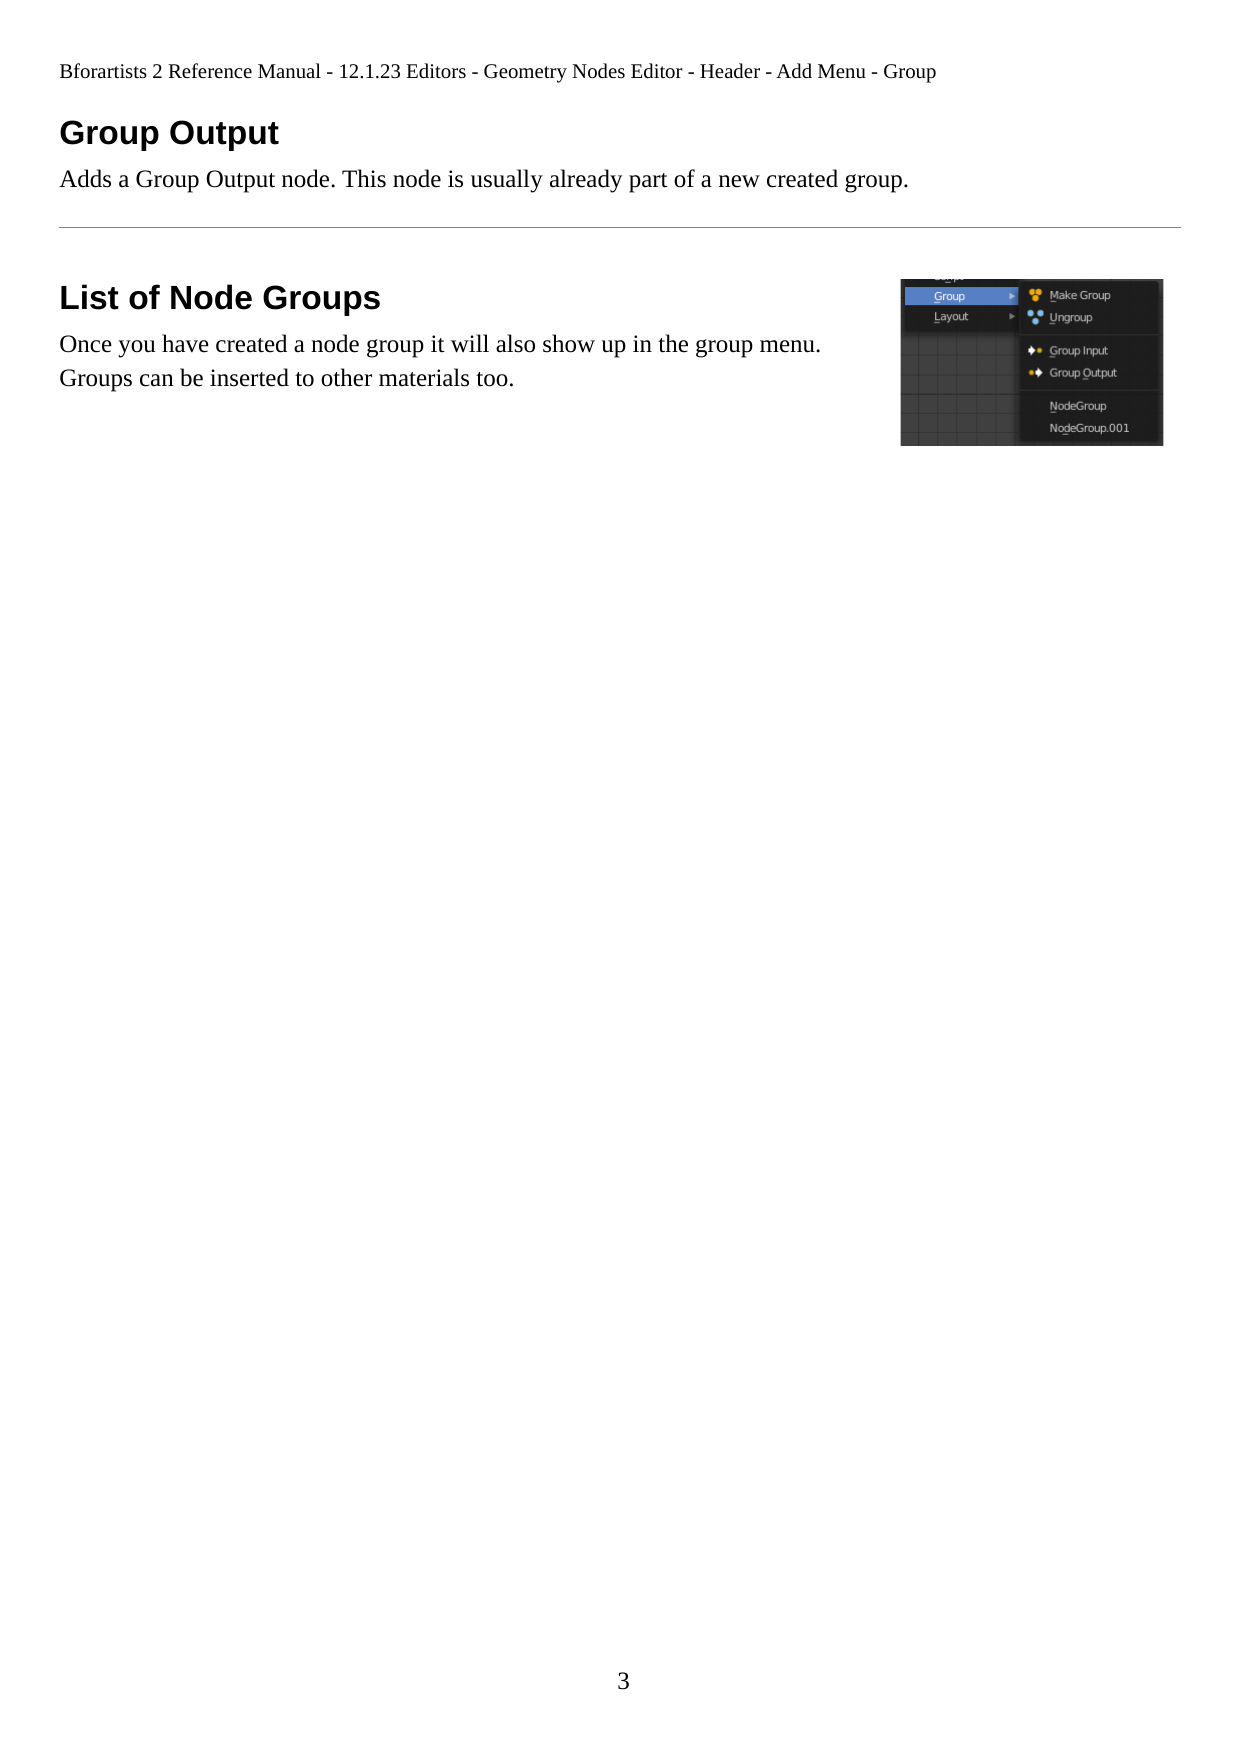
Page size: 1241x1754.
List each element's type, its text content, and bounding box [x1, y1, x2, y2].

text Adds a Group Output node. This node is usually already part of a new created group. [59, 164, 1181, 192]
text Once you have created a node group it will also show up in the group menu. Groups can be inserted to other materials too. [59, 329, 900, 392]
picture [900, 279, 1164, 446]
subtitle List of Node Groups [59, 278, 1181, 316]
subtitle Group Output [59, 113, 1181, 151]
